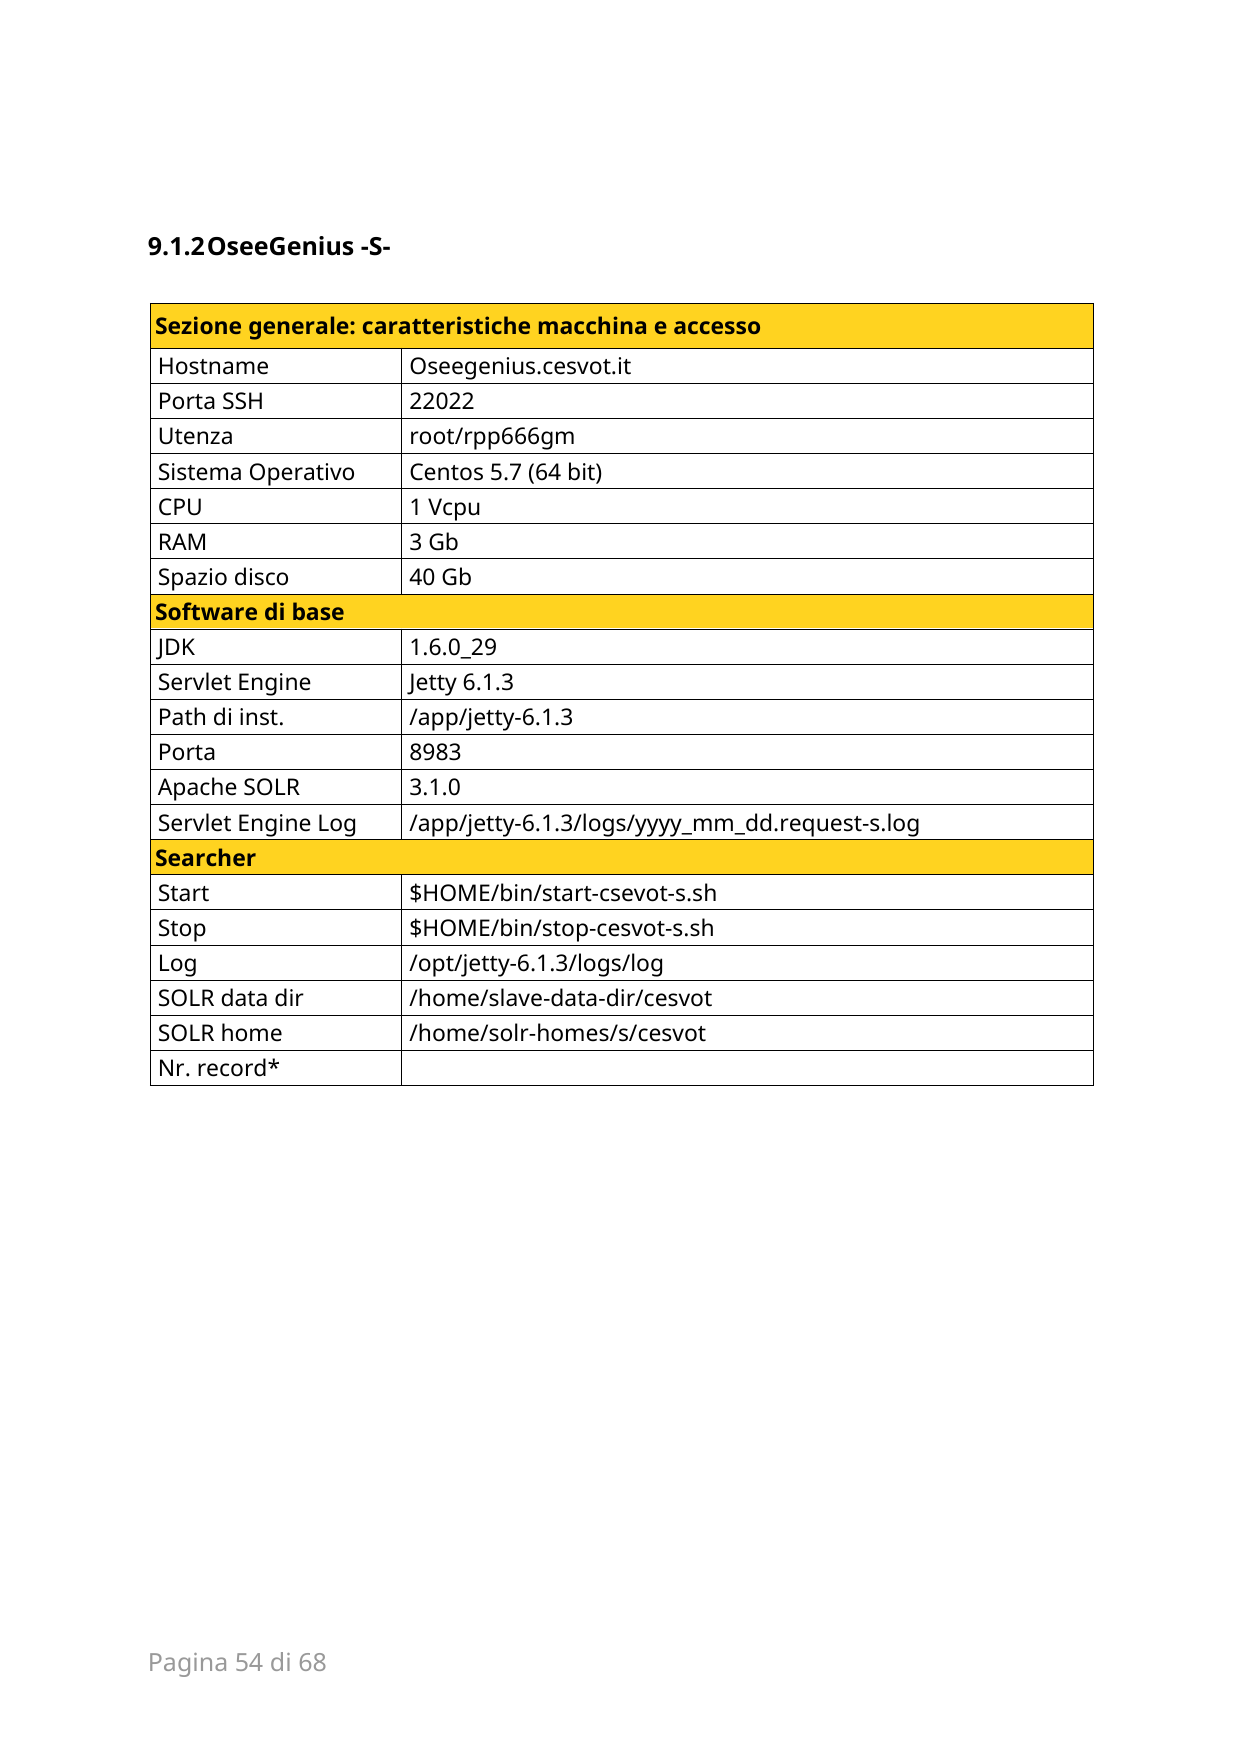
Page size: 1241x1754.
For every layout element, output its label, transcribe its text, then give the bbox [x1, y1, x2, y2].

table_cell CPU [151, 489, 401, 523]
table_cell /opt/jetty-6.1.3/logs/log [402, 946, 1093, 979]
table_cell root/rpp666gm [402, 419, 1093, 453]
table_cell Apache SOLR [151, 770, 401, 804]
table_cell 8983 [402, 735, 1093, 769]
table_cell Hostname [151, 349, 401, 383]
table_cell Sistema Operativo [151, 454, 401, 488]
table_cell 22022 [402, 384, 1093, 418]
table_cell Spazio disco [151, 559, 401, 593]
table_cell JDK [151, 630, 401, 664]
table_cell Servlet Engine Log [151, 805, 401, 839]
table_cell SOLR home [151, 1016, 401, 1050]
table_cell /home/slave-data-dir/cesvot [402, 981, 1093, 1015]
table_cell Path di inst. [151, 700, 401, 734]
table_cell 1 Vcpu [402, 489, 1093, 523]
table_cell Servlet Engine [151, 665, 401, 699]
table_cell /app/jetty-6.1.3/logs/yyyy_mm_dd.request-s.log [402, 805, 1093, 839]
table_cell Log [151, 946, 401, 979]
table_header Sezione generale: caratteristiche macchina e accesso [151, 304, 1093, 348]
table_cell 1.6.0_29 [402, 630, 1093, 664]
table_cell Nr. record* [151, 1051, 401, 1085]
table_cell Software di base [151, 595, 1093, 628]
table_cell Oseegenius.cesvot.it [402, 349, 1093, 383]
table_cell [402, 1051, 1093, 1085]
table_cell /app/jetty-6.1.3 [402, 700, 1093, 734]
table_cell Stop [151, 910, 401, 944]
table_cell SOLR data dir [151, 981, 401, 1015]
subtitle OseeGenius -S- [148, 228, 1093, 263]
table_cell RAM [151, 524, 401, 558]
table_cell Porta SSH [151, 384, 401, 418]
table_cell Utenza [151, 419, 401, 453]
table_cell Porta [151, 735, 401, 769]
table_cell 40 Gb [402, 559, 1093, 593]
table_cell /home/solr-homes/s/cesvot [402, 1016, 1093, 1050]
table_cell Searcher [151, 840, 1093, 874]
table_cell $HOME/bin/start-csevot-s.sh [402, 875, 1093, 909]
table_cell Start [151, 875, 401, 909]
table_cell Centos 5.7 (64 bit) [402, 454, 1093, 488]
table_cell 3 Gb [402, 524, 1093, 558]
table_cell 3.1.0 [402, 770, 1093, 804]
table_cell Jetty 6.1.3 [402, 665, 1093, 699]
table_cell $HOME/bin/stop-cesvot-s.sh [402, 910, 1093, 944]
